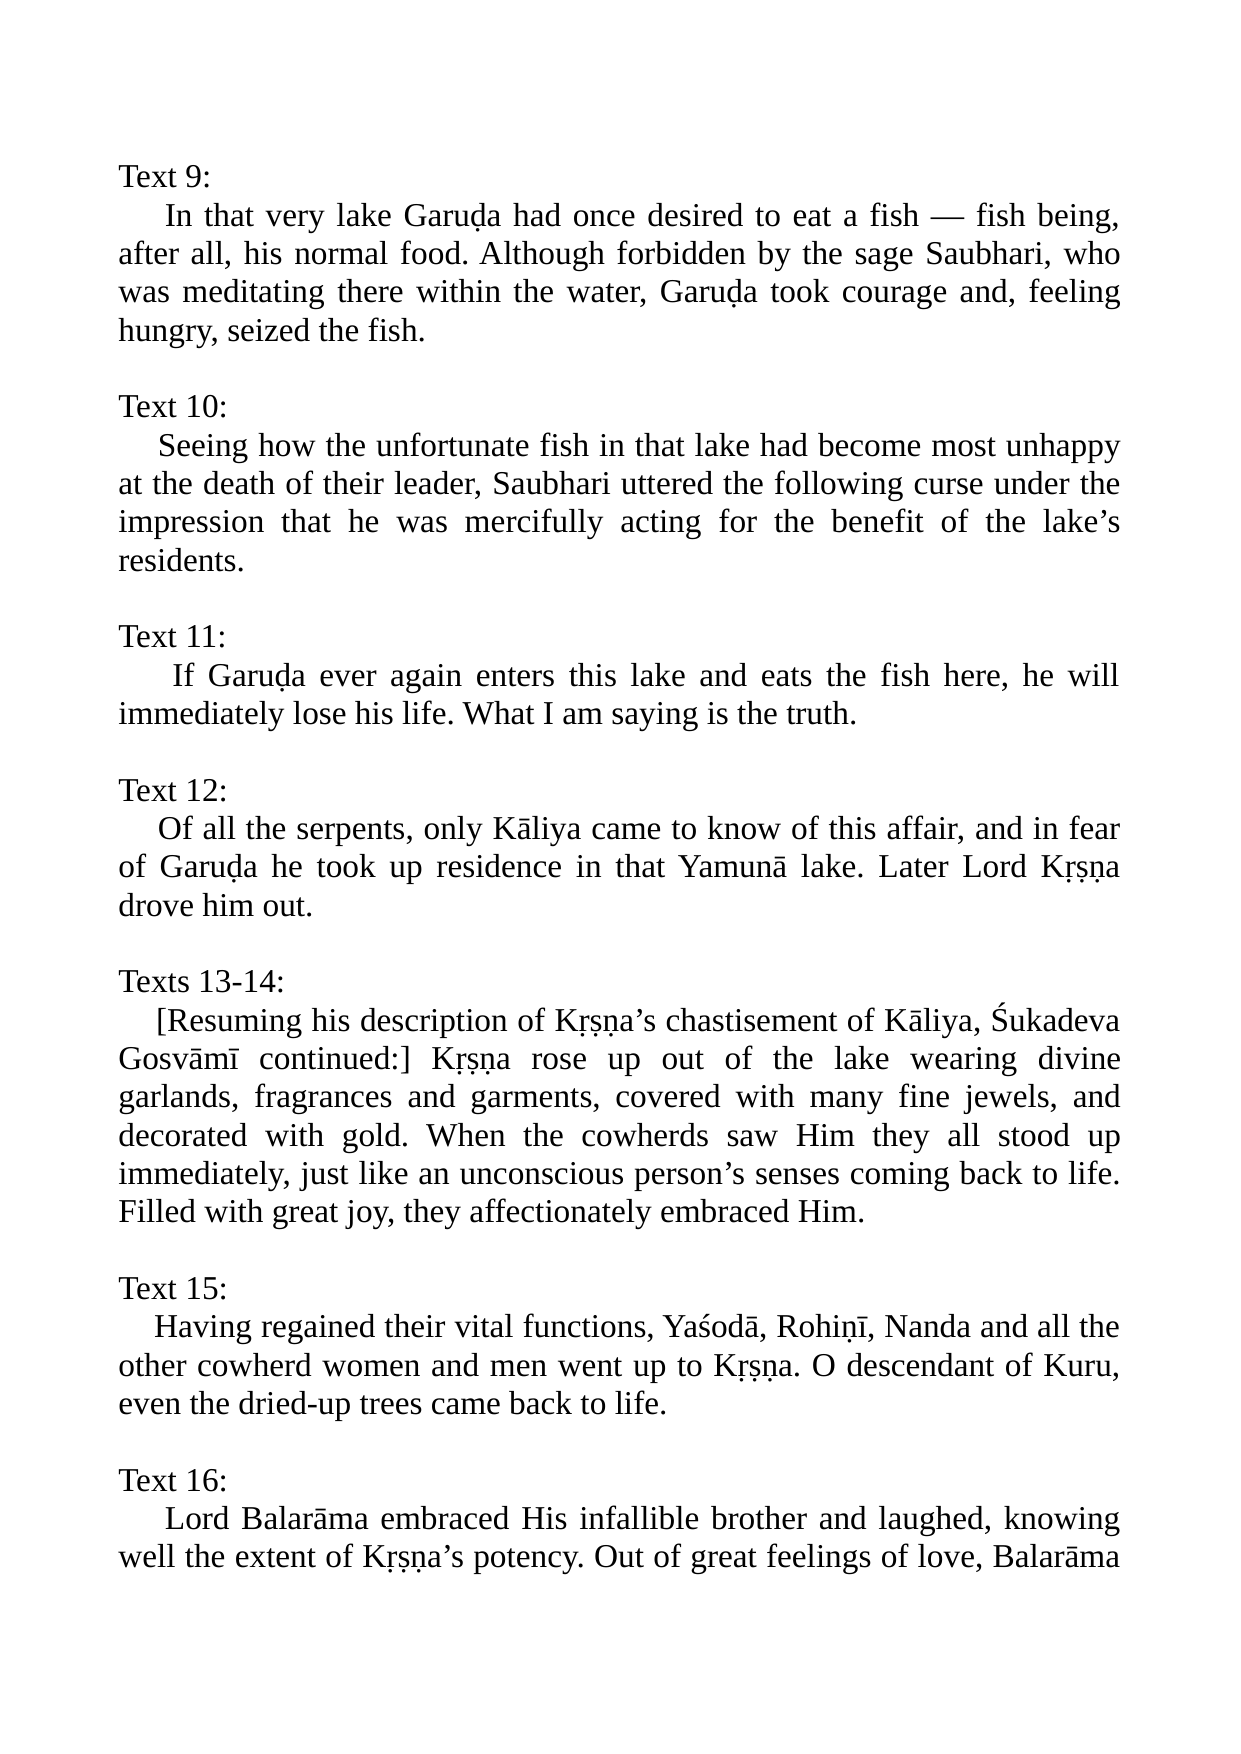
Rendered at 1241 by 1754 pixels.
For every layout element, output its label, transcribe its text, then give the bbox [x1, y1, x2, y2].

text [Resuming his description of Kṛṣṇa’s chastisement of Kāliya, Śukadeva Gosvāmī continued:] Kṛṣṇa rose up out of the lake wearing divine garlands, fragrances and garments, covered with many fine jewels, and decorated with gold. When the cowherds saw Him they all stood up immediately, just like an unconscious person’s senses coming back to life. Filled with great joy, they affectionately embraced Him. [118, 1000, 1122, 1230]
text In that very lake Garuḍa had once desired to eat a fish — fish being, after all, his normal food. Although forbidden by the sage Saubhari, who was meditating there within the water, Garuḍa took courage and, feeling hungry, seized the fish. [118, 195, 1122, 348]
text Text 9: [118, 156, 1122, 195]
text Lord Balarāma embraced His infallible brother and laughed, knowing well the extent of Kṛṣṇa’s potency. Out of great feelings of love, Balarāma [118, 1498, 1122, 1575]
text Text 12: [118, 770, 1122, 808]
text If Garuḍa ever again enters this lake and eats the fish here, he will immediately lose his life. What I am saying is the truth. [118, 655, 1122, 731]
text Text 11: [118, 616, 1122, 655]
text Texts 13-14: [118, 961, 1122, 1000]
text Seeing how the unfortunate fish in that lake had become most unhappy at the death of their leader, Saubhari uttered the following curse under the impression that he was mercifully acting for the benefit of the lake’s residents. [118, 425, 1122, 578]
text Having regained their vital functions, Yaśodā, Rohiṇī, Nanda and all the other cowherd women and men went up to Kṛṣṇa. O descendant of Kuru, even the dried-up trees came back to life. [118, 1306, 1122, 1421]
text Text 15: [118, 1268, 1122, 1306]
text Text 16: [118, 1460, 1122, 1498]
text Of all the serpents, only Kāliya came to know of this affair, and in fear of Garuḍa he took up residence in that Yamunā lake. Later Lord Kṛṣṇa drove him out. [118, 808, 1122, 923]
text Text 10: [118, 386, 1122, 425]
